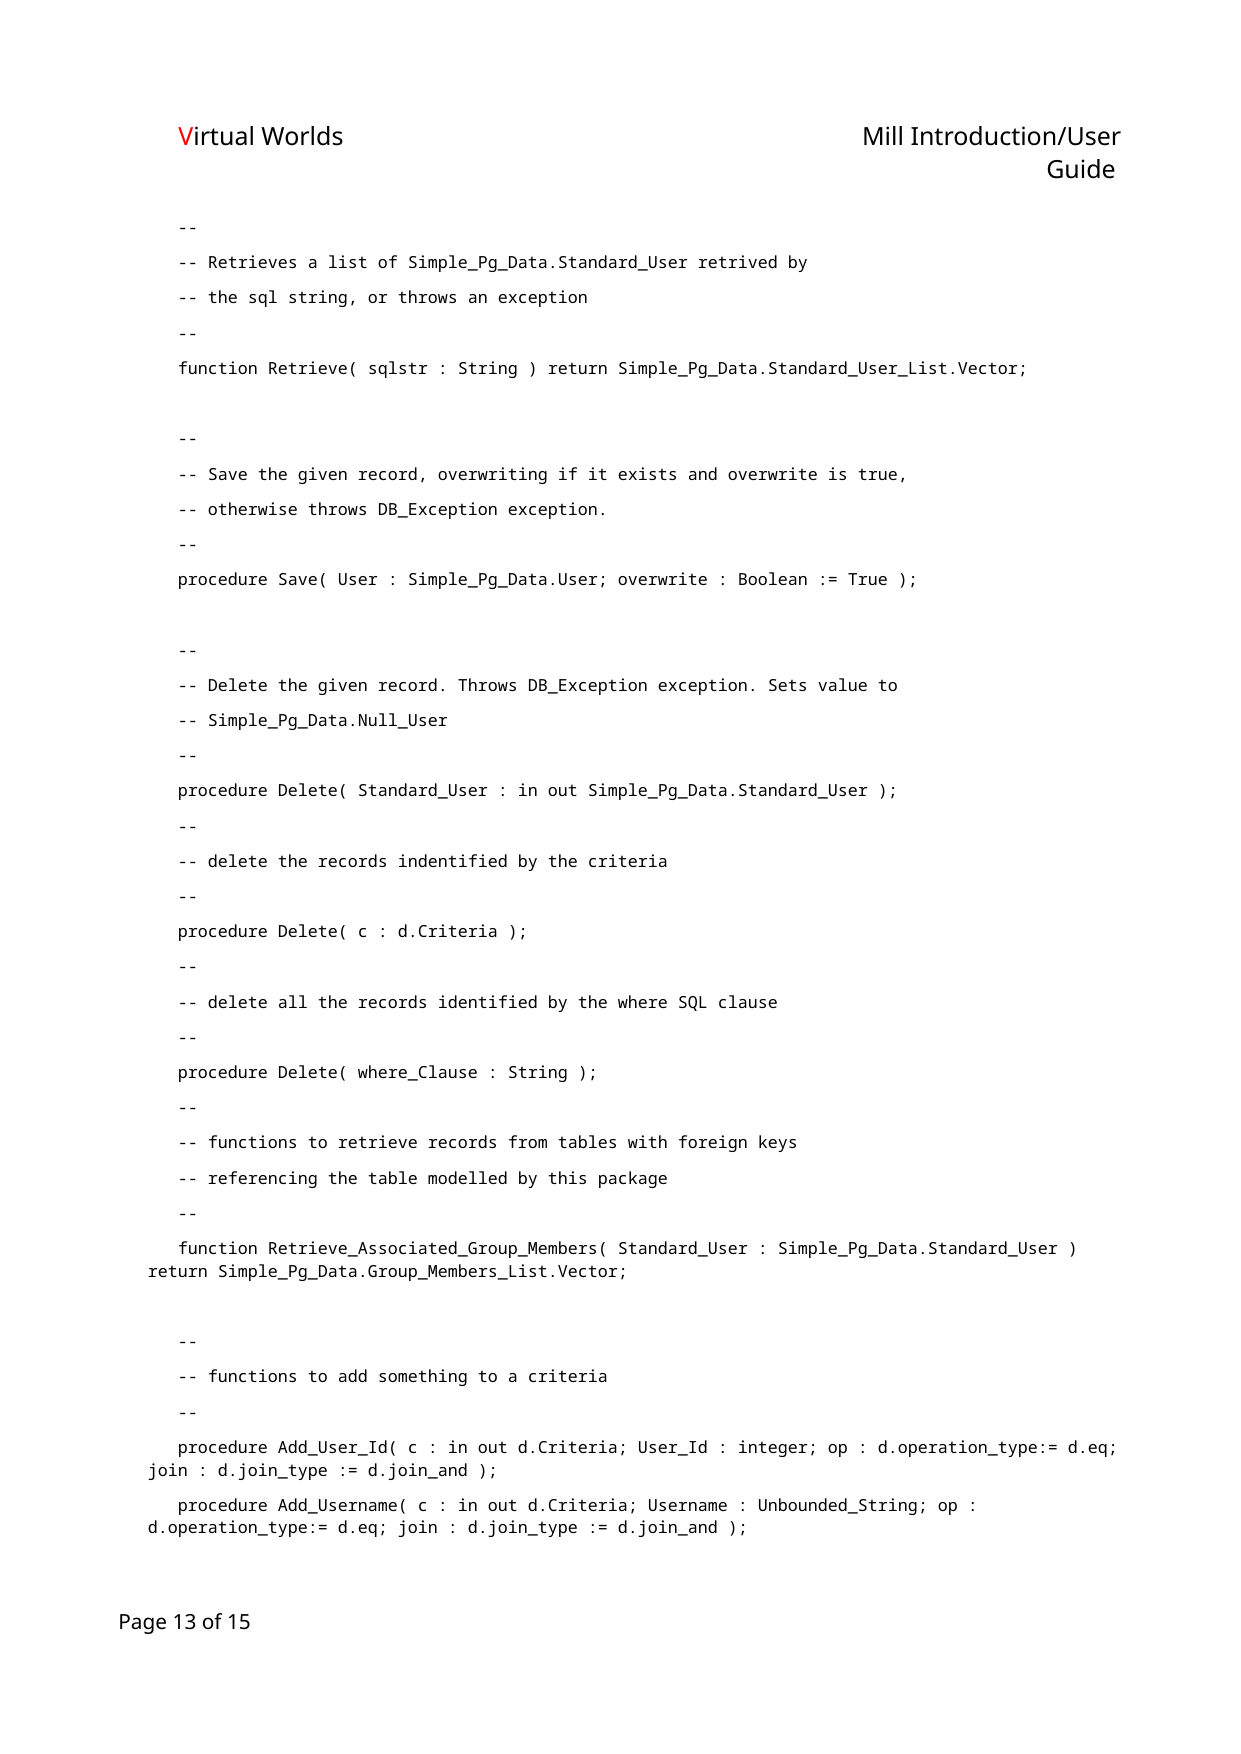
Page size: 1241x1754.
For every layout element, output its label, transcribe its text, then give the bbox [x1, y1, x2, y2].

text -- otherwise throws DB_Exception exception. [148, 497, 1122, 520]
text -- [148, 1330, 1122, 1353]
text -- Retrieves a list of Simple_Pg_Data.Standard_User retrived by [148, 251, 1122, 274]
text -- [148, 216, 1122, 238]
text -- delete the records indentified by the criteria [148, 849, 1122, 872]
text -- the sql string, or throws an exception [148, 286, 1122, 309]
text -- [148, 814, 1122, 837]
text -- [148, 1026, 1122, 1048]
text -- [148, 1400, 1122, 1423]
text -- Save the given record, overwriting if it exists and overwrite is true, [148, 462, 1122, 485]
text procedure Save( User : Simple_Pg_Data.User; overwrite : Boolean := True ); [148, 568, 1122, 591]
text -- [148, 744, 1122, 767]
text function Retrieve_Associated_Group_Members( Standard_User : Simple_Pg_Data.Standard_User ) return Simple_Pg_Data.Group_Members_List.Vector; [148, 1237, 1122, 1282]
text function Retrieve( sqlstr : String ) return Simple_Pg_Data.Standard_User_List.Vector; [148, 357, 1122, 379]
text -- [148, 885, 1122, 907]
text procedure Add_Username( c : in out d.Criteria; Username : Unbounded_String; op : d.operation_type:= d.eq; join : d.join_type := d.join_and ); [148, 1493, 1122, 1539]
text -- [148, 1202, 1122, 1224]
text procedure Delete( Standard_User : in out Simple_Pg_Data.Standard_User ); [148, 779, 1122, 802]
text -- functions to retrieve records from tables with foreign keys [148, 1131, 1122, 1154]
text procedure Delete( c : d.Criteria ); [148, 920, 1122, 943]
text -- [148, 533, 1122, 555]
text -- Delete the given record. Throws DB_Exception exception. Sets value to [148, 673, 1122, 696]
text -- delete all the records identified by the where SQL clause [148, 990, 1122, 1013]
text -- functions to add something to a criteria [148, 1365, 1122, 1388]
text -- [148, 321, 1122, 344]
text -- Simple_Pg_Data.Null_User [148, 709, 1122, 731]
text -- [148, 638, 1122, 661]
text -- [148, 1096, 1122, 1119]
text -- [148, 427, 1122, 450]
text -- [148, 955, 1122, 978]
text procedure Add_User_Id( c : in out d.Criteria; User_Id : integer; op : d.operation_type:= d.eq; join : d.join_type := d.join_and ); [148, 1436, 1122, 1481]
text -- referencing the table modelled by this package [148, 1166, 1122, 1189]
text procedure Delete( where_Clause : String ); [148, 1061, 1122, 1083]
